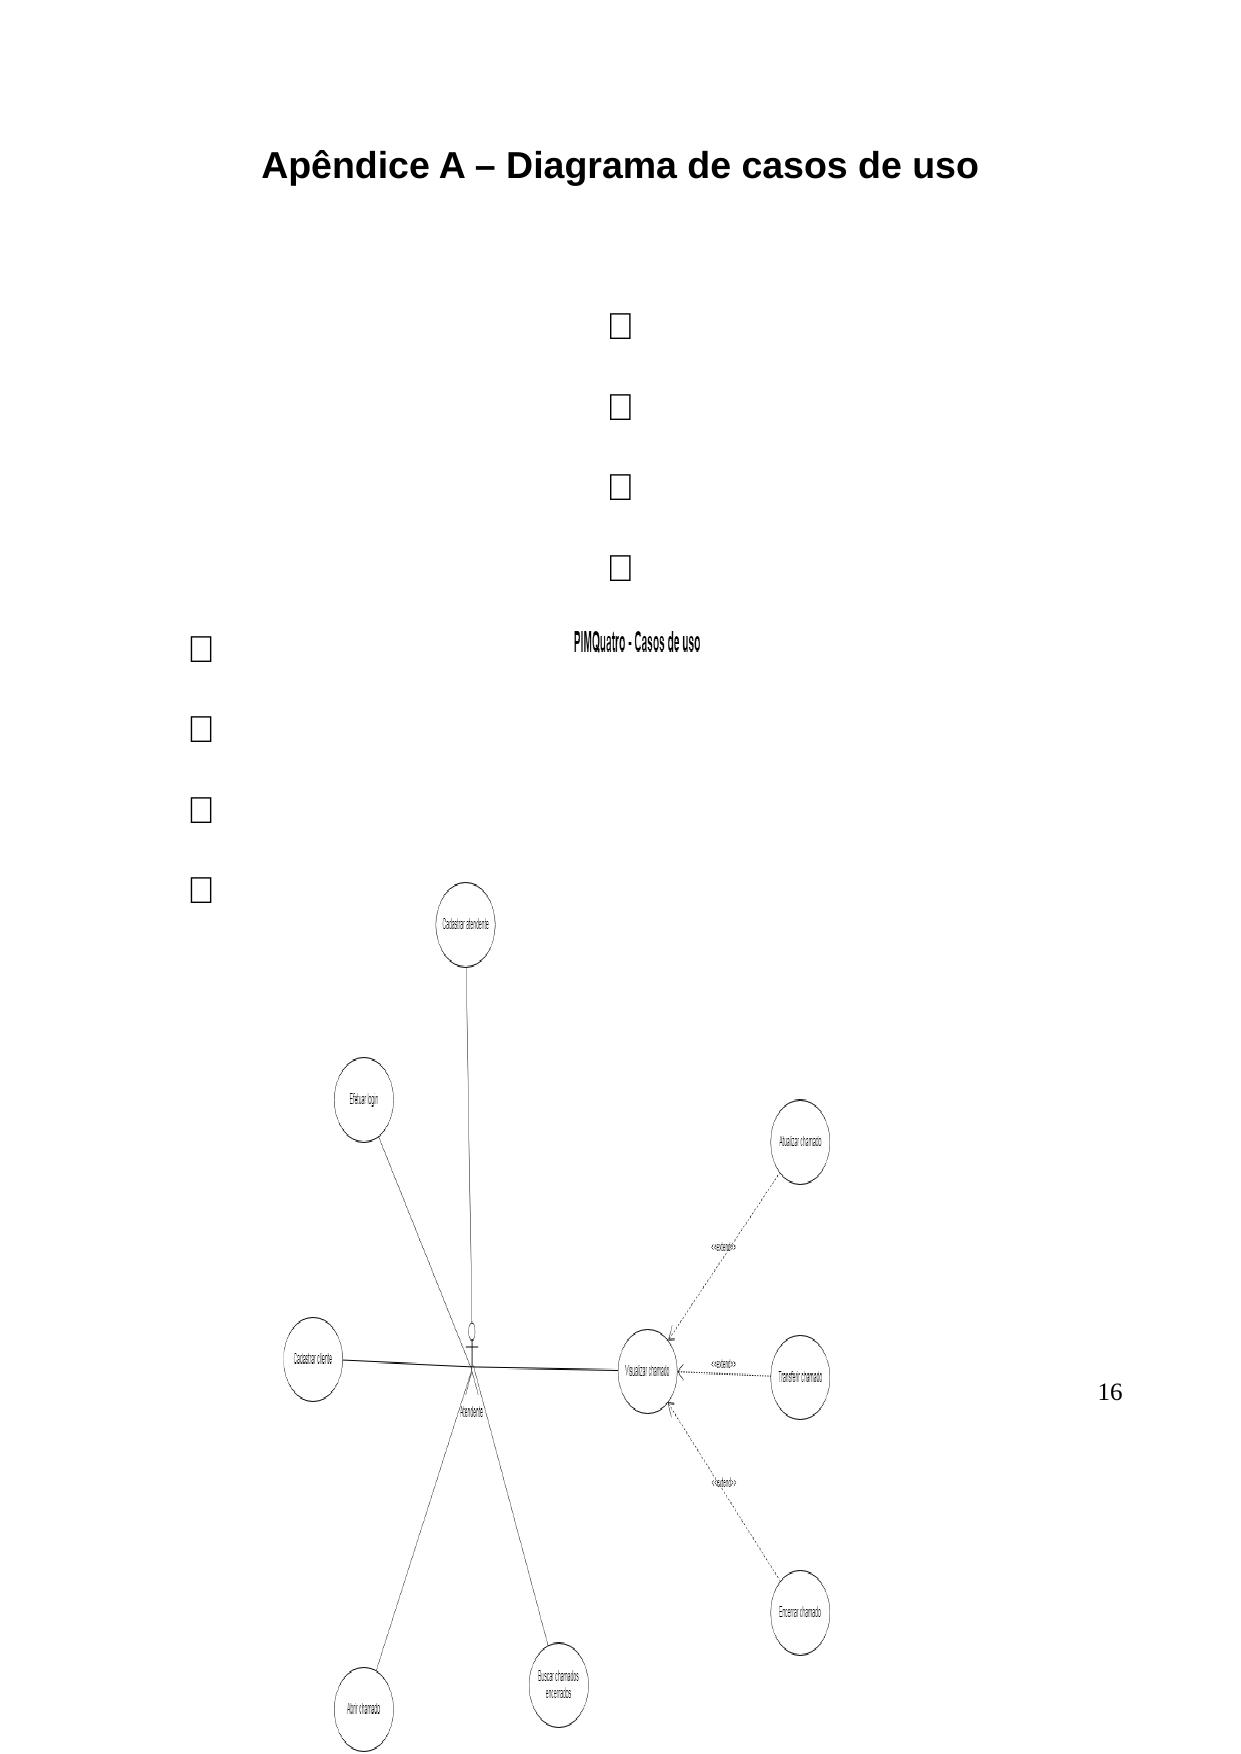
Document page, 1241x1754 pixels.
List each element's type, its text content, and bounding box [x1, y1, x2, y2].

picture [283, 617, 957, 1754]
subtitle Apêndice A – Diagrama de casos de uso [118, 143, 1122, 186]
